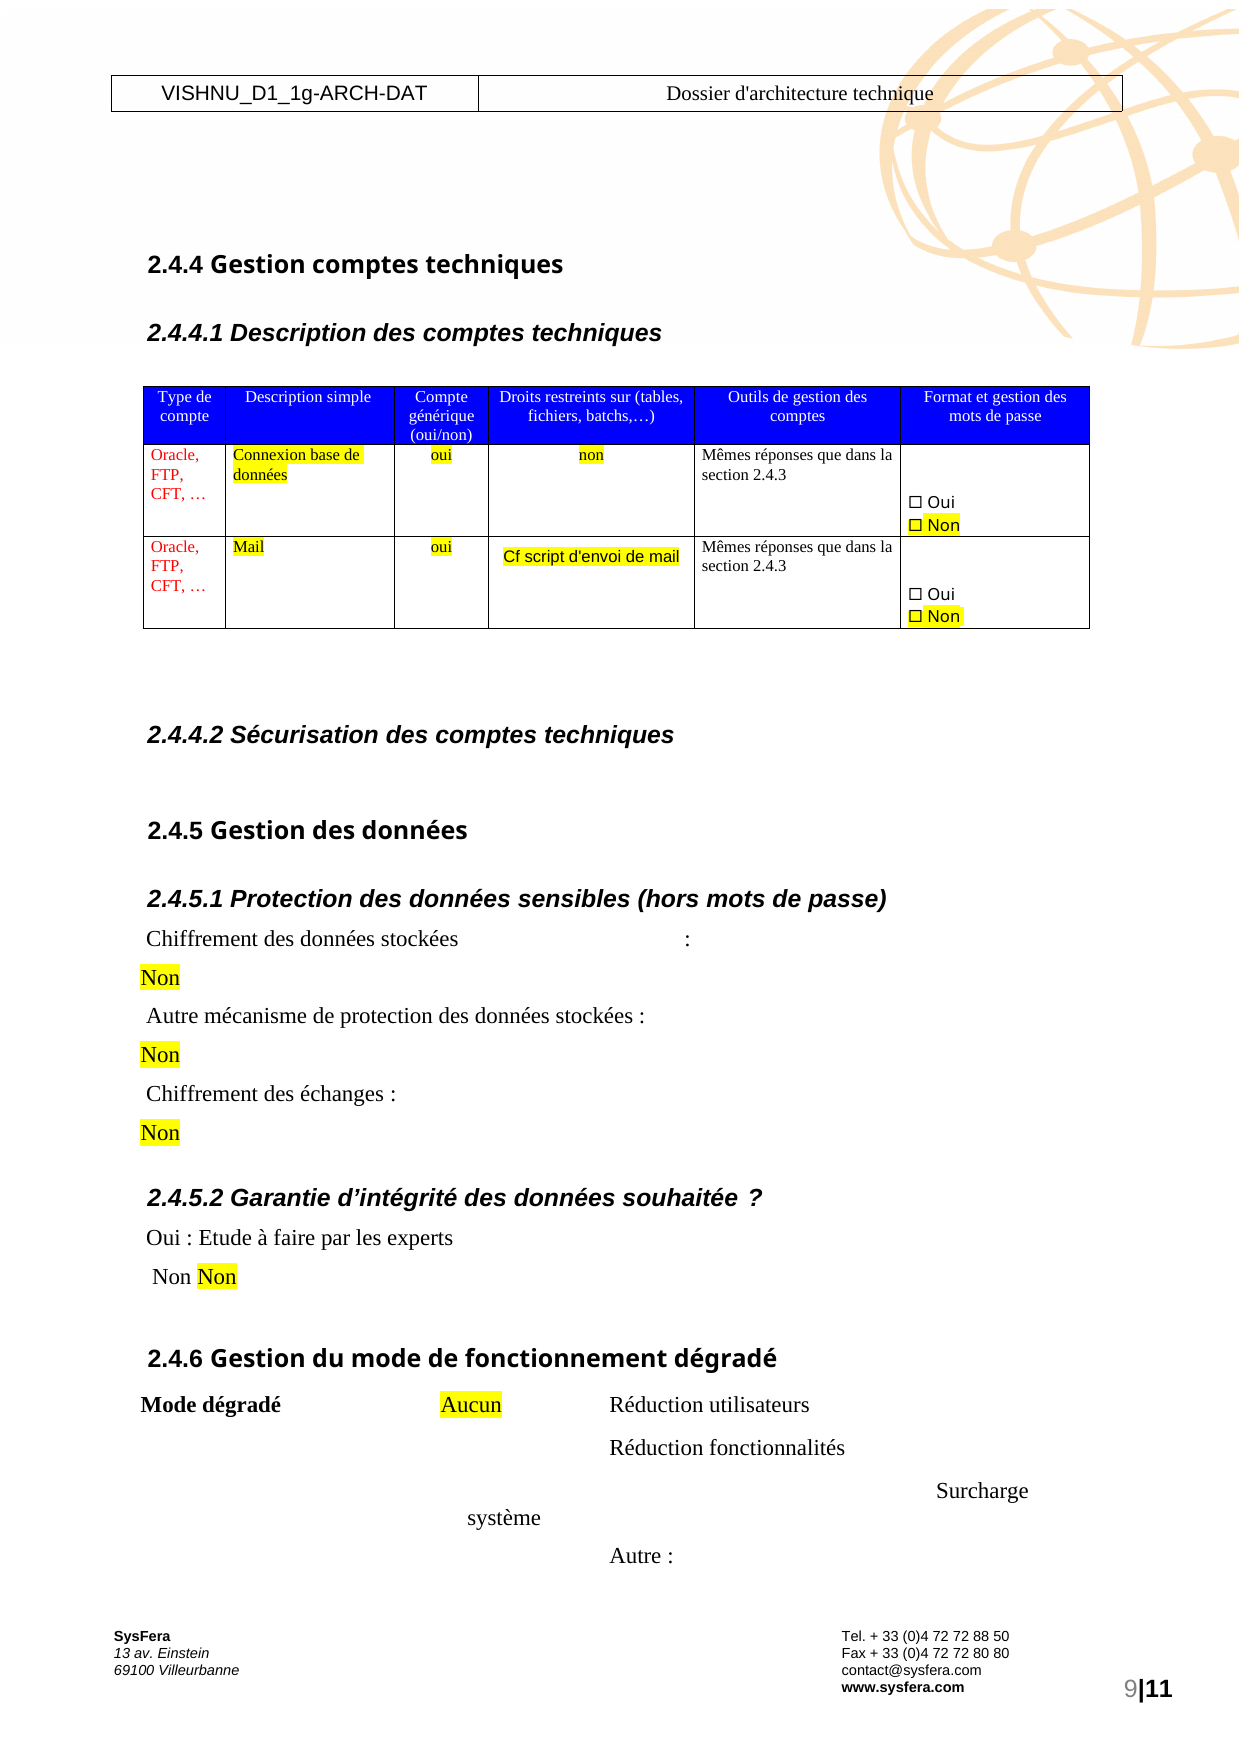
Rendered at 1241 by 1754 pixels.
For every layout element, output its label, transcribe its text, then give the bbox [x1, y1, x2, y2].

table_cell oui [395, 445, 488, 536]
table_cell Cf script d'envoi de mail [489, 537, 694, 628]
table_cell non [489, 445, 694, 536]
table_header Format et gestion des mots de passe [901, 387, 1089, 444]
text Autre mécanisme de protection des données stockées : [140, 1003, 1093, 1029]
subtitle Garantie d’intégrité des données souhaitée ? [140, 1183, 1093, 1212]
table_header Droits restreints sur (tables, fichiers, batchs,…) [489, 387, 694, 444]
subtitle Gestion du mode de fonctionnement dégradé [140, 1341, 1093, 1375]
text Non Non [140, 1263, 1093, 1289]
text Autre : [140, 1543, 1093, 1569]
table_header Outils de gestion des comptes [695, 387, 900, 444]
table_cell Respect format PSSI IR-PCA-34  Oui  Non [901, 537, 1089, 628]
subtitle Sécurisation des comptes techniques [140, 720, 1093, 748]
subtitle Protection des données sensibles (hors mots de passe) [140, 884, 1093, 912]
table_cell oui [395, 537, 488, 628]
table_cell Respect format PSSI -PCA-34  Oui  Non [901, 445, 1089, 536]
picture [1, 9, 1239, 349]
text Surcharge système [467, 1477, 1093, 1530]
text Oui : Etude à faire par les experts [140, 1224, 1093, 1250]
text Réduction fonctionnalités [140, 1434, 1093, 1461]
table_header Description simple [226, 387, 394, 444]
table_cell Mêmes réponses que dans la section 2.4.3 [695, 537, 900, 628]
table_cell Oracle, FTP, CFT, … [144, 537, 225, 628]
table_cell Oracle, FTP, CFT, … [144, 445, 225, 536]
table_cell Mêmes réponses que dans la section 2.4.3 [695, 445, 900, 536]
text Non [140, 964, 1093, 990]
text Non [140, 1041, 1093, 1068]
table_header Compte générique (oui/non) [395, 387, 488, 444]
text Non [140, 1119, 1093, 1146]
table_cell Mail [226, 537, 394, 628]
text Chiffrement des données stockées : [140, 925, 1093, 951]
subtitle Gestion des données [140, 812, 1093, 846]
text Chiffrement des échanges : [140, 1080, 1093, 1107]
table_cell Connexion base de données [226, 445, 394, 536]
text Mode dégradé Aucun Réduction utilisateurs [140, 1391, 1093, 1418]
table_header Type de compte [144, 387, 225, 444]
